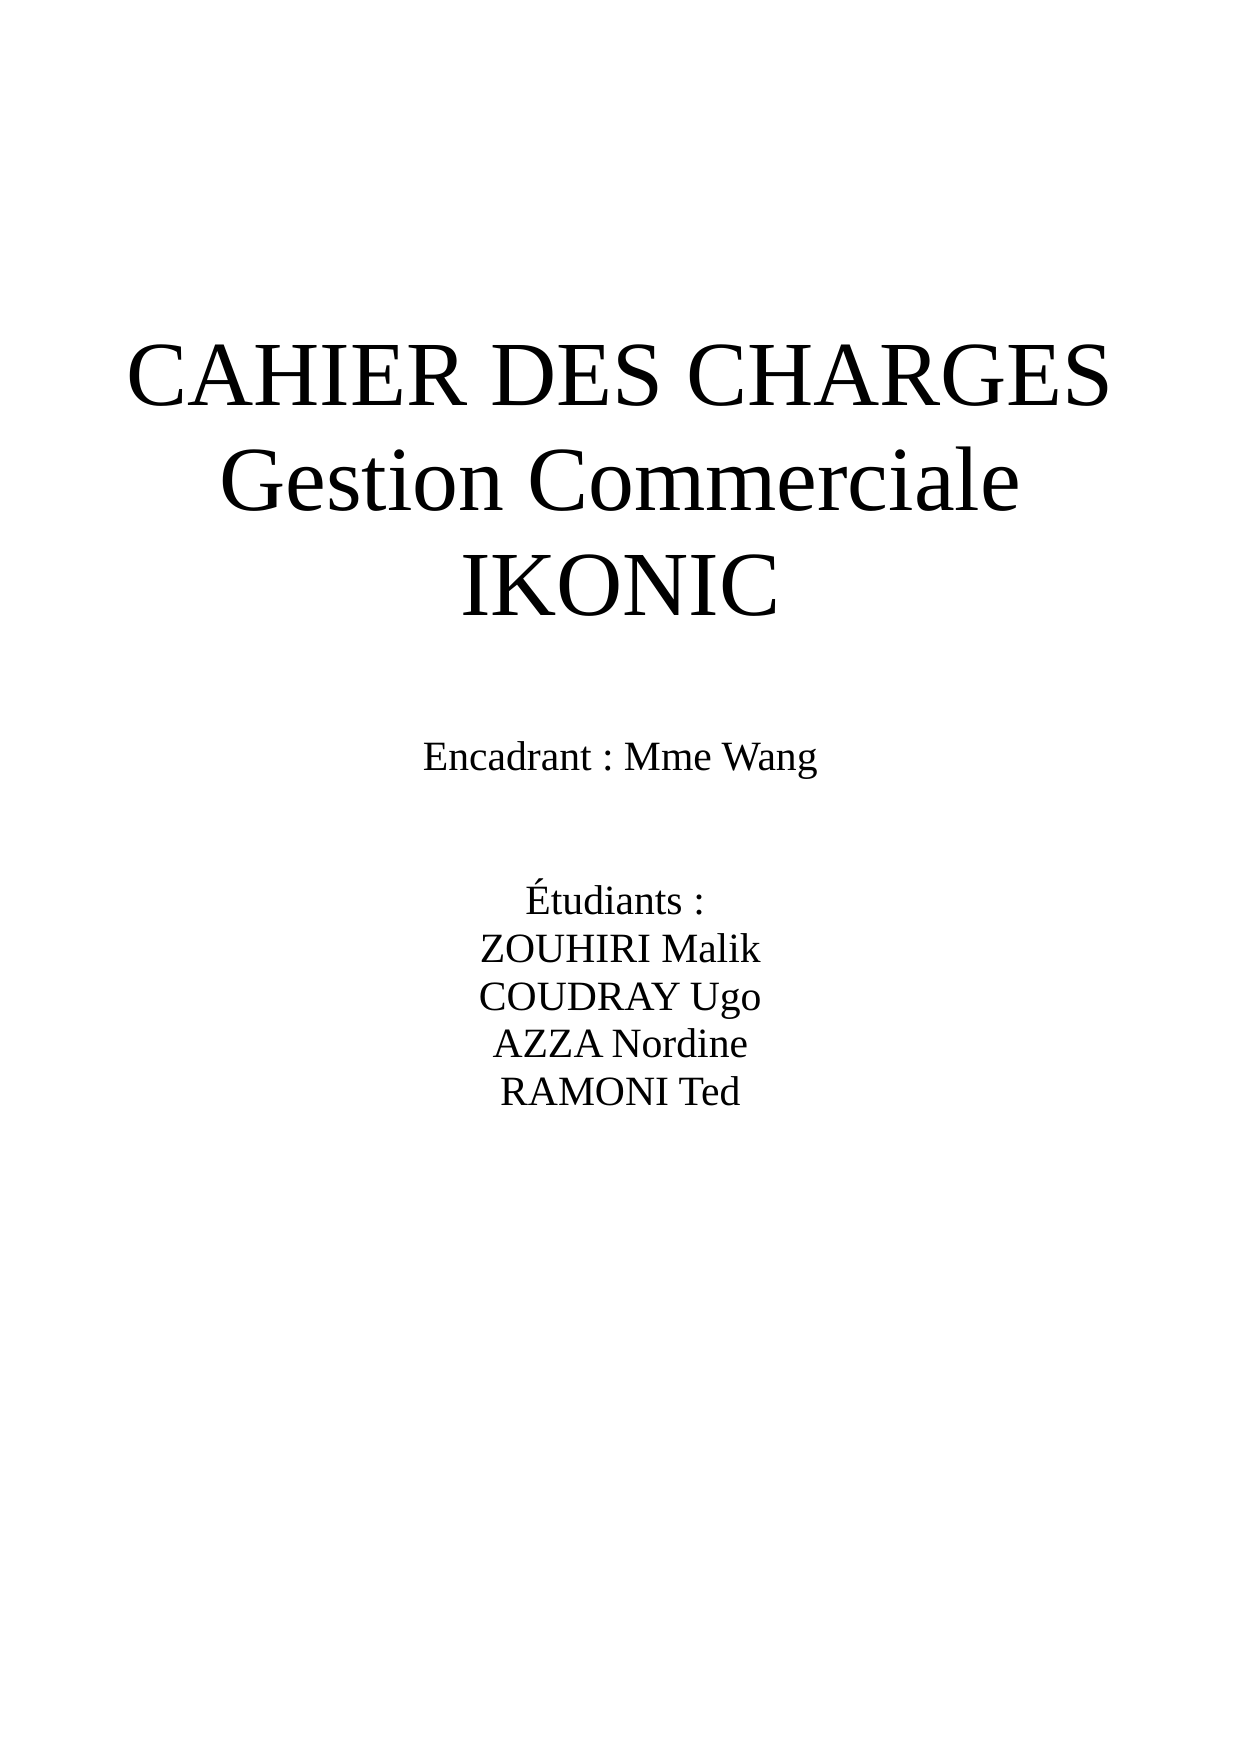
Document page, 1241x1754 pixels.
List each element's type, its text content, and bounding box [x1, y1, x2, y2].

text Étudiants : [118, 875, 1122, 923]
text Gestion Commerciale IKONIC [118, 425, 1122, 636]
text RAMONI Ted [118, 1067, 1122, 1115]
text CAHIER DES CHARGES [118, 319, 1122, 425]
text ZOUHIRI Malik [118, 923, 1122, 971]
text COUDRAY Ugo [118, 971, 1122, 1019]
text Encadrant : Mme Wang [118, 731, 1122, 779]
text AZZA Nordine [118, 1019, 1122, 1067]
